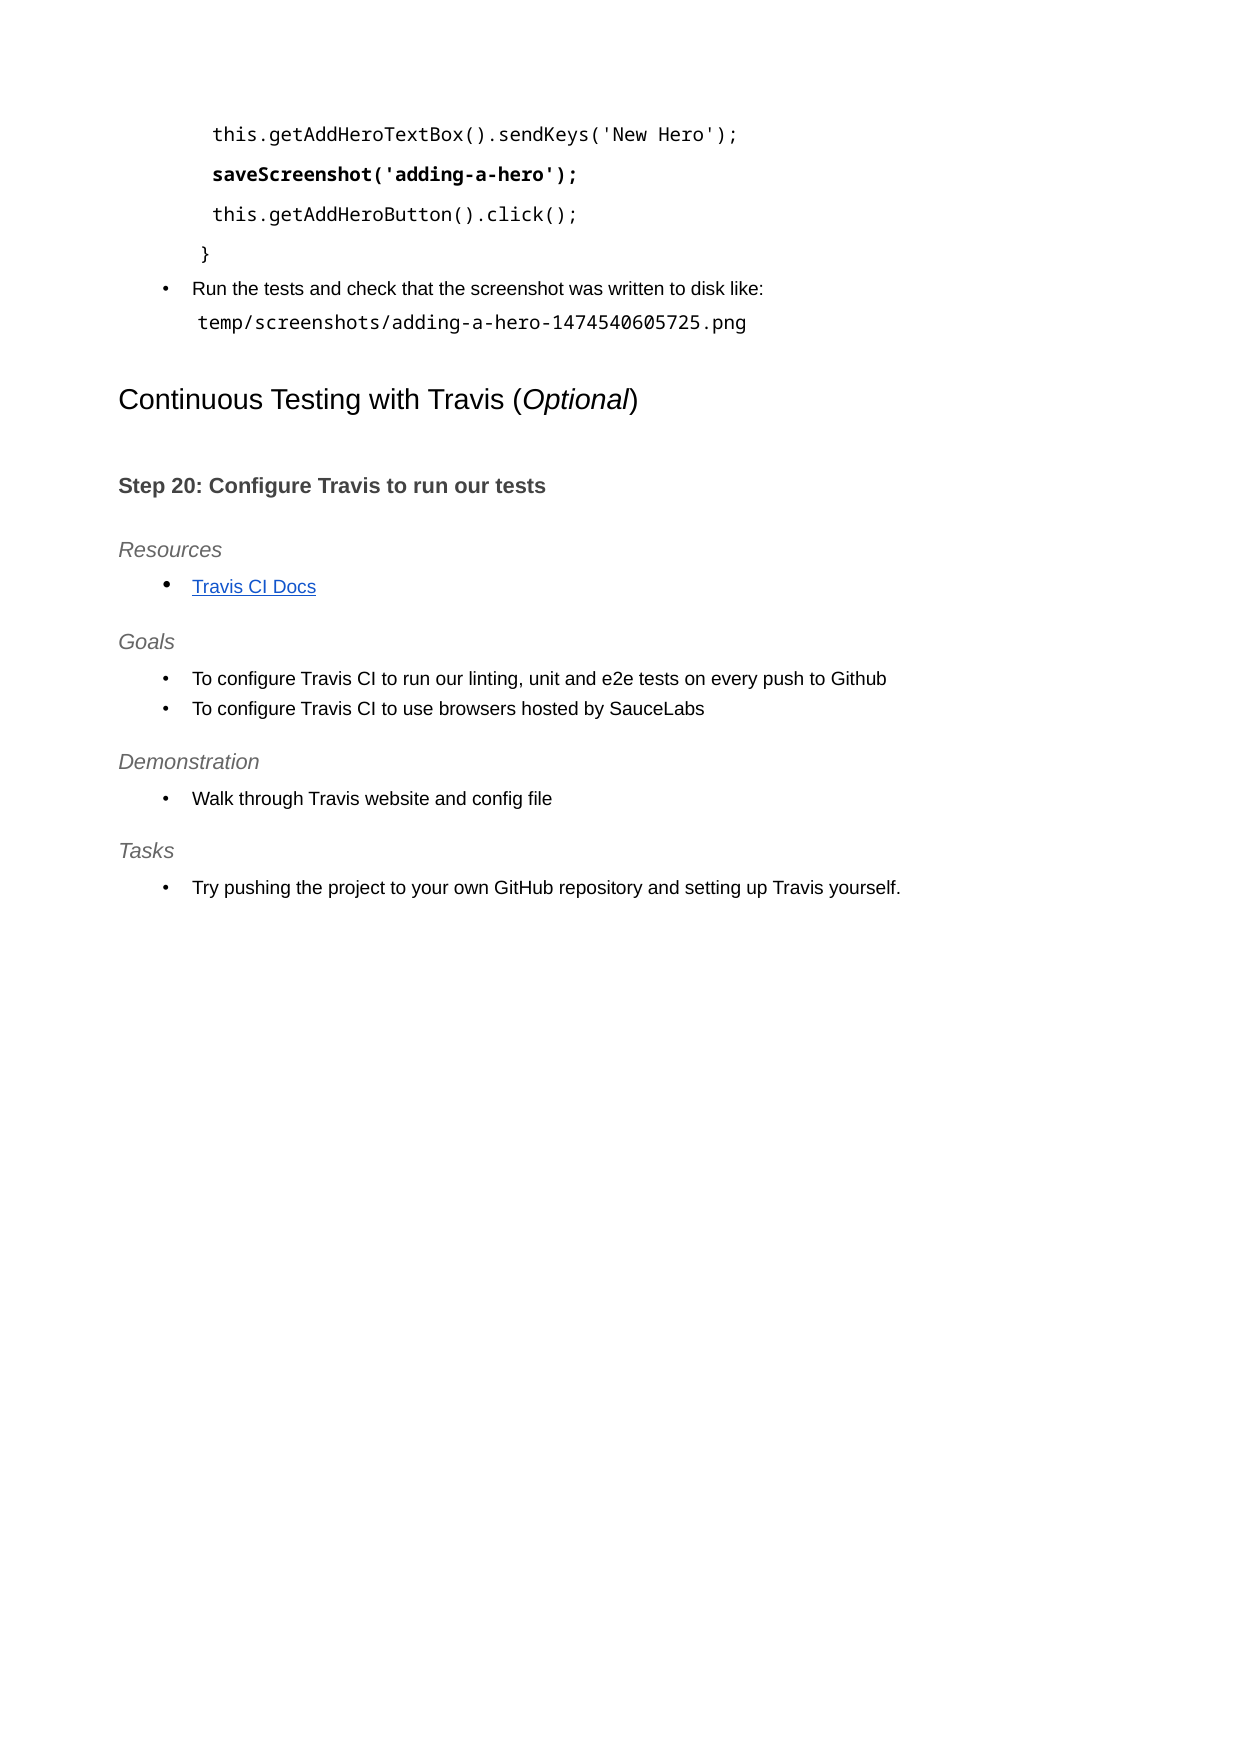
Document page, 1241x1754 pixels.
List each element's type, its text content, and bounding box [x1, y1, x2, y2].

subtitle Goals [118, 629, 1122, 654]
list Run the tests and check that the screenshot was written to disk like: temp/screenshots/adding-a-hero-1474540605725.png [162, 277, 1122, 335]
text this.getAddHeroTextBox().sendKeys('New Hero'); [193, 118, 1122, 147]
text this.getAddHeroButton().click(); [193, 198, 1122, 227]
text } [193, 237, 1122, 266]
subtitle Resources [118, 537, 1122, 562]
subtitle Tasks [118, 838, 1122, 863]
list To configure Travis CI to run our linting, unit and e2e tests on every push to Github [162, 667, 1122, 689]
list Travis CI Docs [162, 576, 1122, 599]
text saveScreenshot('adding-a-hero'); [193, 158, 1122, 187]
subtitle Demonstration [118, 749, 1122, 774]
list Walk through Travis website and config file [162, 787, 1122, 809]
subtitle Continuous Testing with Travis (Optional) [118, 382, 1122, 415]
list To configure Travis CI to use browsers hosted by SauceLabs [162, 697, 1122, 719]
list Try pushing the project to your own GitHub repository and setting up Travis yourself. [162, 877, 1122, 899]
subtitle Step 20: Configure Travis to run our tests [118, 473, 1122, 499]
